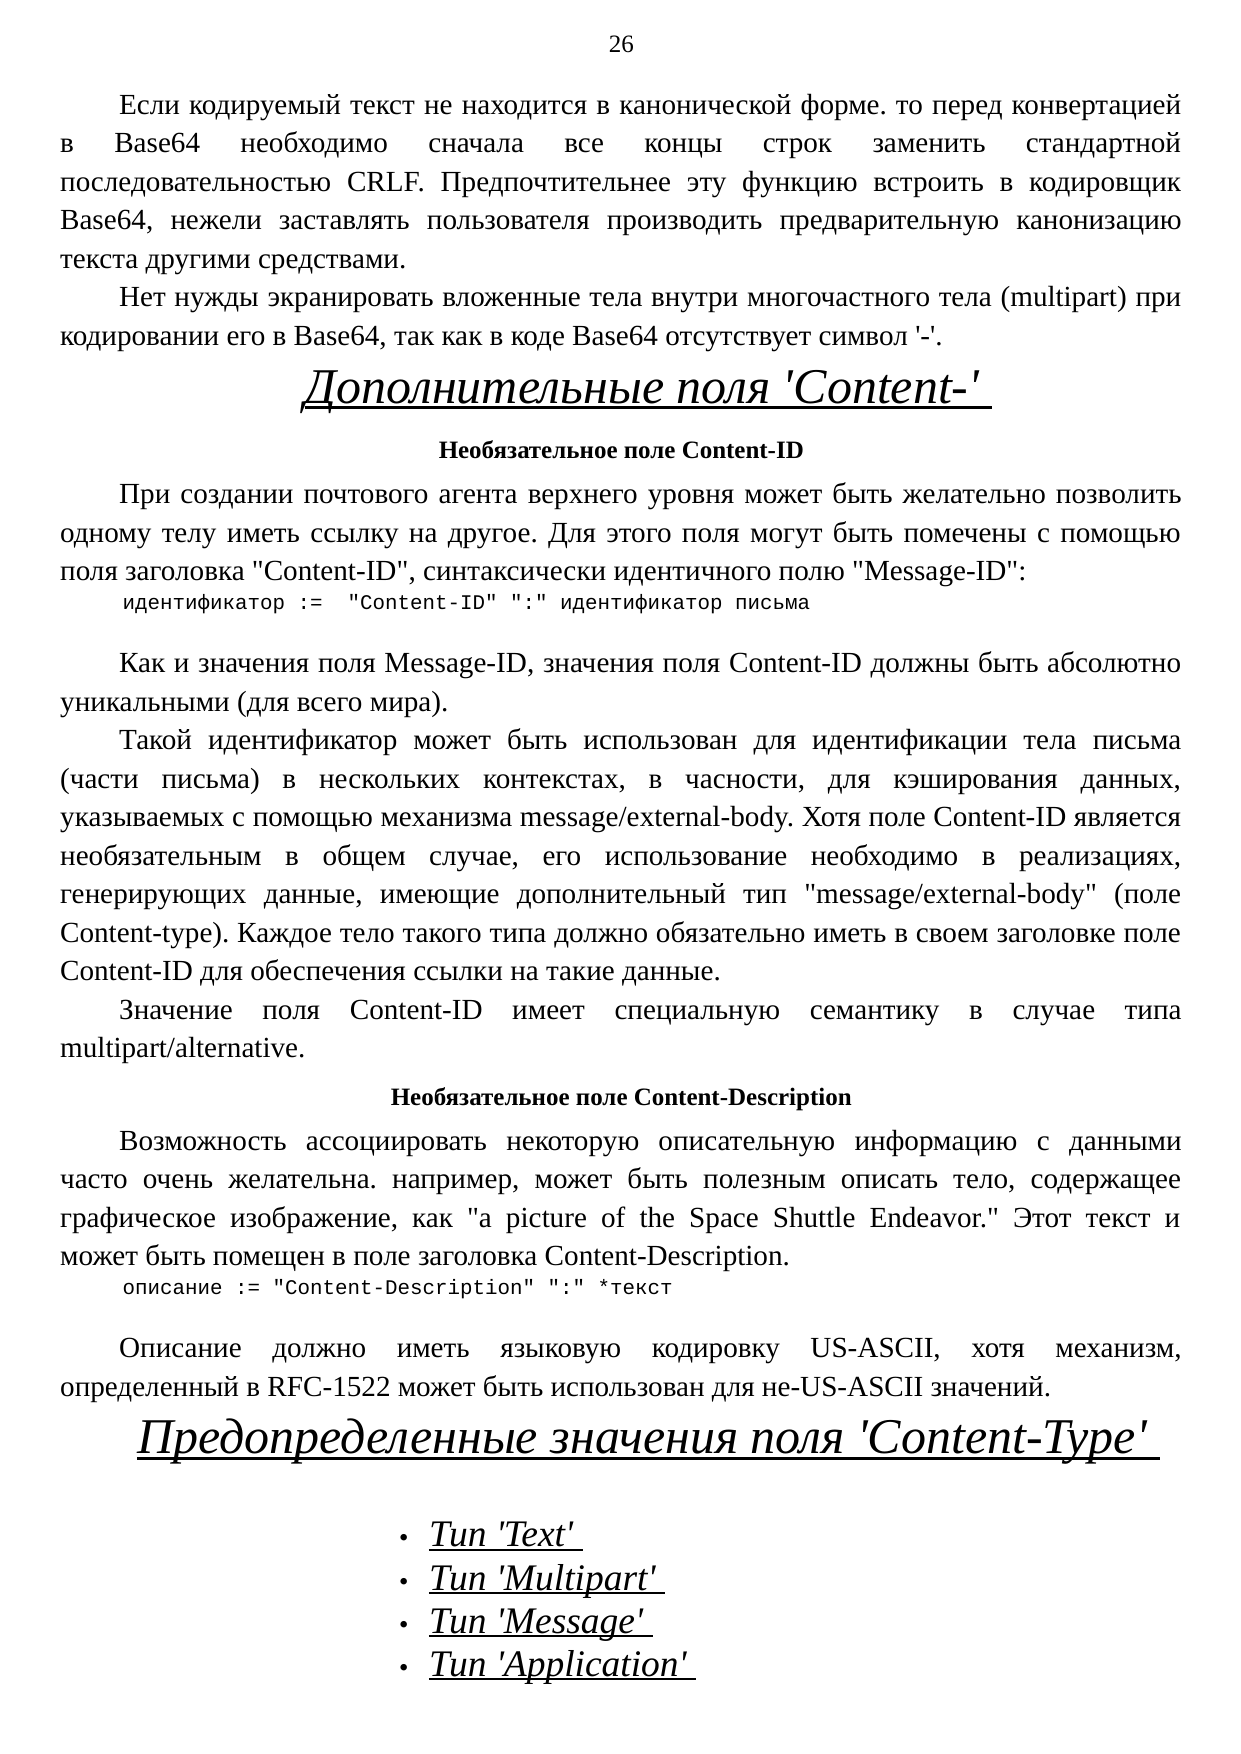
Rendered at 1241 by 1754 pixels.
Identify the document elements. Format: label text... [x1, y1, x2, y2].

list Тип 'Application' [399, 1641, 887, 1684]
text Значение поля Content-ID имеет специальную семантику в случае типа multipart/alternative. [60, 992, 1182, 1064]
text описание := "Content-Description" ":" *текст [60, 1277, 1182, 1301]
text Дополнительные поля 'Content-' [60, 357, 1182, 414]
text Описание должно иметь языковую кодировку US-ASCII, хотя механизм, определенный в RFC-1522 может быть использован для не-US-ASCII значений. [60, 1330, 1182, 1402]
subtitle Необязательное поле Content-ID [60, 435, 1182, 464]
text Такой идентификатор может быть использован для идентификации тела письма (части письма) в нескольких контекстах, в часности, для кэширования данных, указываемых с помощью механизма message/external-body. Хотя поле Content-ID является необязательным в общем случае, его использование необходимо в реализациях, генерирующих данные, имеющие дополнительный тип "message/external-body" (поле Content-type). Каждое тело такого типа должно обязательно иметь в своем заголовке поле Content-ID для обеспечения ссылки на такие данные. [60, 722, 1182, 987]
text Возможность ассоциировать некоторую описательную информацию с данными часто очень желательна. например, может быть полезным описать тело, содержащее графическое изображение, как "a picture of the Space Shuttle Endeavor." Этот текст и может быть помещен в поле заголовка Content-Description. [60, 1123, 1182, 1272]
subtitle Необязательное поле Content-Description [60, 1082, 1182, 1110]
list Тип 'Text' [399, 1512, 887, 1555]
list Тип 'Multipart' [399, 1555, 887, 1598]
text При создании почтового агента верхнего уровня может быть желательно позволить одному телу иметь ссылку на другое. Для этого поля могут быть помечены с помощью поля заголовка "Content-ID", синтаксически идентичного полю "Message-ID": [60, 476, 1182, 587]
text идентификатор := "Content-ID" ":" идентификатор письма [60, 592, 1182, 616]
text Нет нужды экранировать вложенные тела внутри многочастного тела (multipart) при кодировании его в Base64, так как в коде Base64 отсутствует символ '-'. [60, 279, 1182, 352]
text Как и значения поля Message-ID, значения поля Content-ID должны быть абсолютно уникальными (для всего мира). [60, 645, 1182, 717]
list Тип 'Message' [399, 1598, 887, 1641]
text Предопределенные значения поля 'Content-Type' [60, 1407, 1182, 1465]
text Если кодируемый текст не находится в канонической форме. то перед конвертацией в Base64 необходимо сначала все концы строк заменить стандартной последовательностью CRLF. Предпочтительнее эту функцию встроить в кодировщик Base64, нежели заставлять пользователя производить предварительную канонизацию текста другими средствами. [60, 87, 1182, 274]
